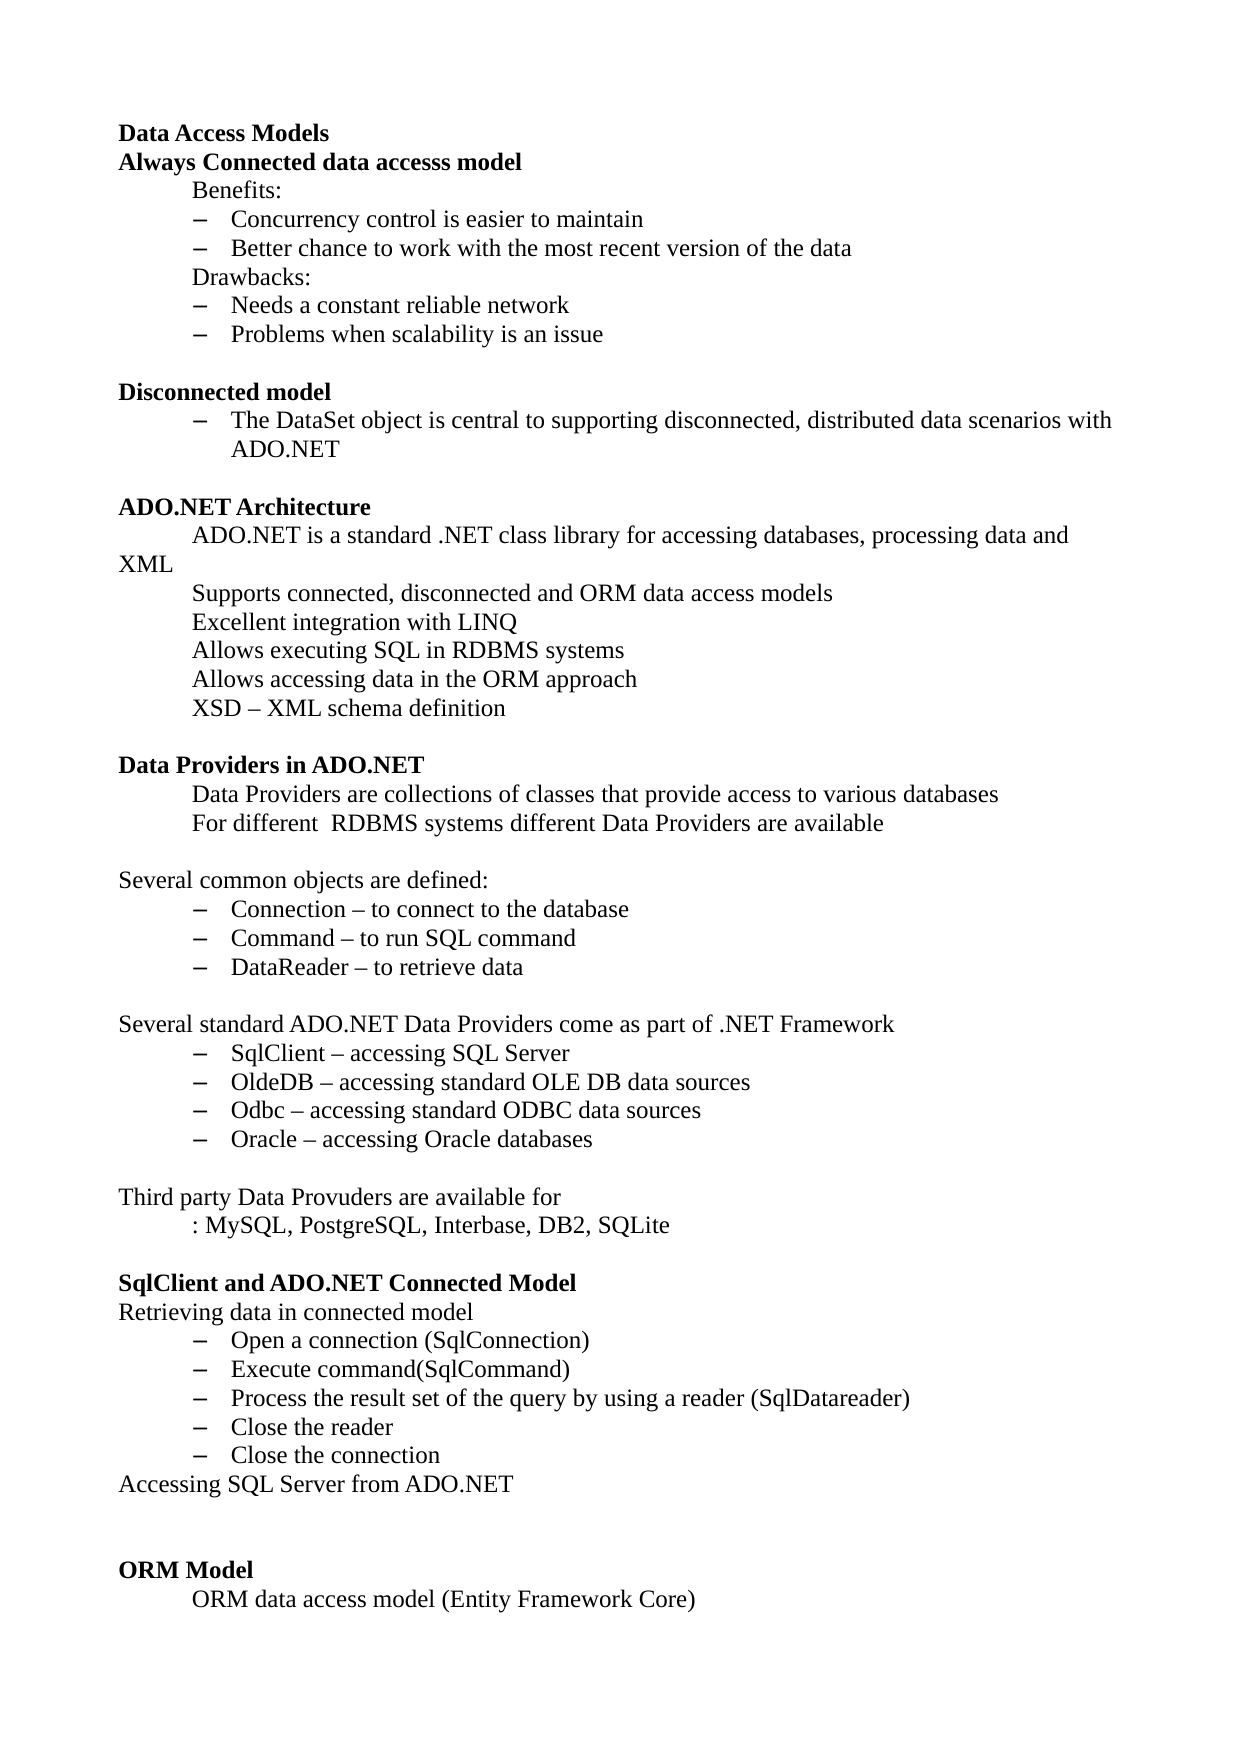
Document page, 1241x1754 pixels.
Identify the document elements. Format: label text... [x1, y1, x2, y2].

text Benefits: [118, 176, 1122, 204]
text XSD – XML schema definition [118, 693, 1122, 722]
list Close the connection [193, 1441, 1122, 1469]
list Better chance to work with the most recent version of the data [193, 233, 1122, 262]
text SqlClient and ADO.NET Connected Model [118, 1268, 1122, 1297]
list Open a connection (SqlConnection) [193, 1326, 1122, 1354]
text : MySQL, PostgreSQL, Interbase, DB2, SQLite [118, 1211, 1122, 1239]
list DataReader – to retrieve data [193, 952, 1122, 981]
list Command – to run SQL command [193, 923, 1122, 952]
text Allows executing SQL in RDBMS systems [118, 636, 1122, 664]
text ADO.NET Architecture [118, 492, 1122, 521]
text Supports connected, disconnected and ORM data access models [118, 578, 1122, 607]
list Connection – to connect to the database [193, 894, 1122, 923]
list Needs a constant reliable network [193, 291, 1122, 319]
text Several standard ADO.NET Data Providers come as part of .NET Framework [118, 1009, 1122, 1038]
list Close the reader [193, 1412, 1122, 1441]
list Execute command(SqlCommand) [193, 1354, 1122, 1383]
text Excellent integration with LINQ [118, 607, 1122, 636]
list OldeDB – accessing standard OLE DB data sources [193, 1067, 1122, 1096]
list Problems when scalability is an issue [193, 319, 1122, 348]
text Retrieving data in connected model [118, 1297, 1122, 1326]
text Third party Data Provuders are available for [118, 1182, 1122, 1211]
text ORM Model [118, 1556, 1122, 1584]
text ORM data access model (Entity Framework Core) [118, 1584, 1122, 1613]
list Odbc – accessing standard ODBC data sources [193, 1096, 1122, 1124]
text Data Providers are collections of classes that provide access to various databases [118, 779, 1122, 808]
text Always Connected data accesss model [118, 147, 1122, 176]
text ADO.NET is a standard .NET class library for accessing databases, processing data and XML [118, 521, 1122, 578]
list Oracle – accessing Oracle databases [193, 1124, 1122, 1153]
text Accessing SQL Server from ADO.NET [118, 1469, 1122, 1498]
text Several common objects are defined: [118, 866, 1122, 894]
text Disconnected model [118, 377, 1122, 406]
text For different RDBMS systems different Data Providers are available [118, 808, 1122, 837]
list Process the result set of the query by using a reader (SqlDatareader) [193, 1383, 1122, 1412]
list SqlClient – accessing SQL Server [193, 1038, 1122, 1067]
list Concurrency control is easier to maintain [193, 204, 1122, 233]
text Drawbacks: [118, 262, 1122, 291]
text Data Access Models [118, 118, 1122, 147]
text Allows accessing data in the ORM approach [118, 664, 1122, 693]
text Data Providers in ADO.NET [118, 751, 1122, 779]
list The DataSet object is central to supporting disconnected, distributed data scenarios with ADO.NET [193, 406, 1122, 463]
